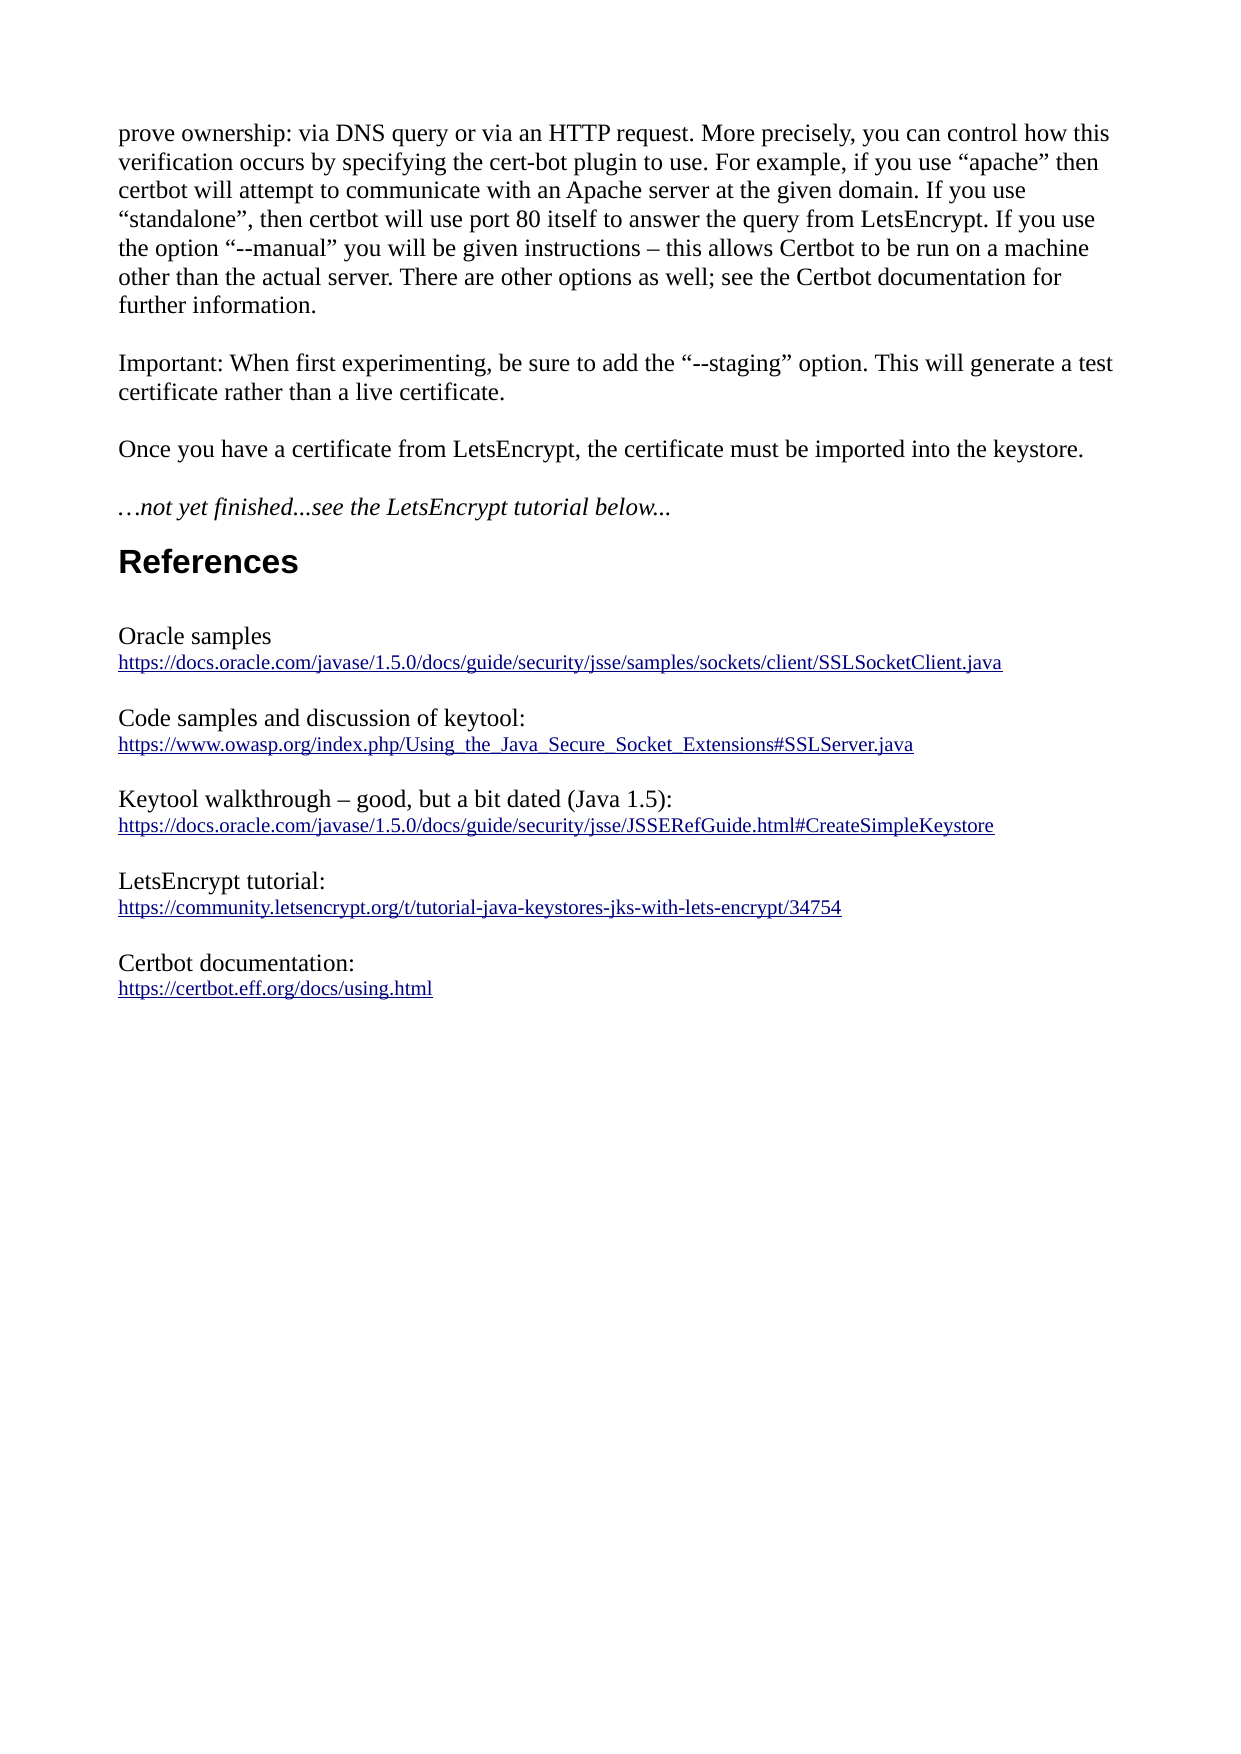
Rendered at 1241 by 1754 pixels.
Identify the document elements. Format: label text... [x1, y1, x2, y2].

text Keytool walkthrough – good, but a bit dated (Java 1.5): https://docs.oracle.com/javase/1.5.0/docs/guide/security/jsse/JSSERefGuide.html#CreateSimpleKeystore [118, 784, 1122, 837]
text https://certbot.eff.org/docs/using.html [118, 976, 1122, 1000]
text Once you have a certificate from LetsEncrypt, the certificate must be imported into the keystore. [118, 434, 1122, 463]
text Oracle samples https://docs.oracle.com/javase/1.5.0/docs/guide/security/jsse/samples/sockets/client/SSLSocketClient.java [118, 621, 1122, 674]
text Certbot documentation: [118, 948, 1122, 976]
text LetsEncrypt tutorial: https://community.letsencrypt.org/t/tutorial-java-keystores-jks-with-lets-encrypt/34754 [118, 866, 1122, 919]
subtitle References [118, 541, 1122, 580]
text prove ownership: via DNS query or via an HTTP request. More precisely, you can control how this verification occurs by specifying the cert-bot plugin to use. For example, if you use “apache” then certbot will attempt to communicate with an Apache server at the given domain. If you use “standalone”, then certbot will use port 80 itself to answer the query from LetsEncrypt. If you use the option “--manual” you will be given instructions – this allows Certbot to be run on a machine other than the actual server. There are other options as well; see the Certbot documentation for further information. [118, 118, 1122, 319]
text Important: When first experimenting, be sure to add the “--staging” option. This will generate a test certificate rather than a live certificate. [118, 348, 1122, 406]
text …not yet finished...see the LetsEncrypt tutorial below... [118, 492, 1122, 521]
text Code samples and discussion of keytool: https://www.owasp.org/index.php/Using_the_Java_Secure_Socket_Extensions#SSLServer.java [118, 703, 1122, 756]
